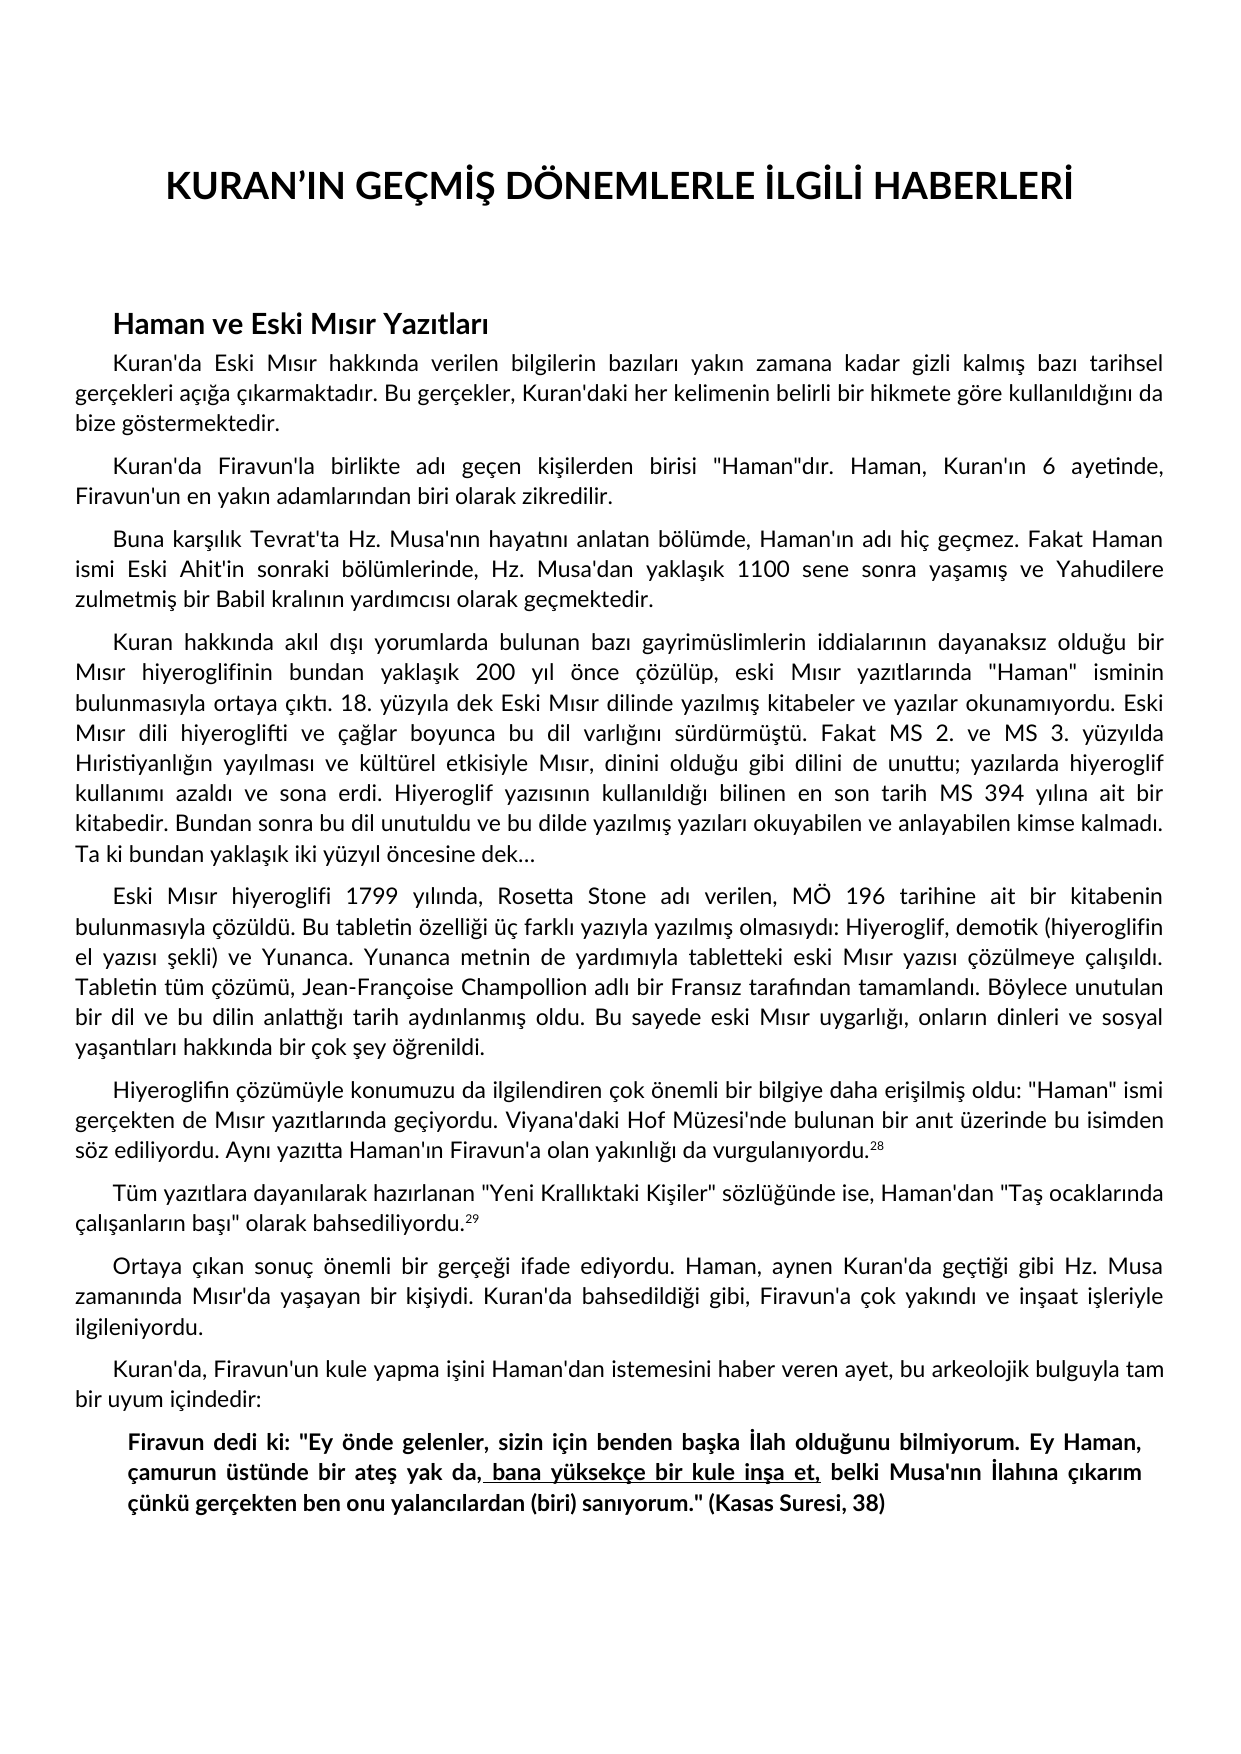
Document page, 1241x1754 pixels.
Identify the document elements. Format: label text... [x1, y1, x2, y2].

text Ortaya çıkan sonuç önemli bir gerçeği ifade ediyordu. Haman, aynen Kuran'da geçtiği gibi Hz. Musa zamanında Mısır'da yaşayan bir kişiydi. Kuran'da bahsedildiği gibi, Firavun'a çok yakındı ve inşaat işleriyle ilgileniyordu. [75, 1252, 1165, 1340]
subtitle Haman ve Eski Mısır Yazıtları [112, 305, 1165, 340]
text Kuran'da Firavun'la birlikte adı geçen kişilerden birisi "Haman"dır. Haman, Kuran'ın 6 ayetinde, Firavun'un en yakın adamlarından biri olarak zikredilir. [75, 452, 1165, 509]
text Firavun dedi ki: "Ey önde gelenler, sizin için benden başka İlah olduğunu bilmiyorum. Ey Haman, çamurun üstünde bir ateş yak da, bana yüksekçe bir kule inşa et, belki Musa'nın İlahına çıkarım çünkü gerçekten ben onu yalancılardan (biri) sanıyorum." (Kasas Suresi, 38) [127, 1428, 1143, 1516]
text Kuran hakkında akıl dışı yorumlarda bulunan bazı gayrimüslimlerin iddialarının dayanaksız olduğu bir Mısır hiyeroglifinin bundan yaklaşık 200 yıl önce çözülüp, eski Mısır yazıtlarında "Haman" isminin bulunmasıyla ortaya çıktı. 18. yüzyıla dek Eski Mısır dilinde yazılmış kitabeler ve yazılar okunamıyordu. Eski Mısır dili hiyeroglifti ve çağlar boyunca bu dil varlığını sürdürmüştü. Fakat MS 2. ve MS 3. yüzyılda Hıristiyanlığın yayılması ve kültürel etkisiyle Mısır, dinini olduğu gibi dilini de unuttu; yazılarda hiyeroglif kullanımı azaldı ve sona erdi. Hiyeroglif yazısının kullanıldığı bilinen en son tarih MS 394 yılına ait bir kitabedir. Bundan sonra bu dil unutuldu ve bu dilde yazılmış yazıları okuyabilen ve anlayabilen kimse kalmadı. Ta ki bundan yaklaşık iki yüzyıl öncesine dek… [75, 628, 1165, 867]
subtitle KURAN’IN GEÇMİŞ DÖNEMLERLE İLGİLİ HABERLERİ [75, 162, 1165, 207]
text Eski Mısır hiyeroglifi 1799 yılında, Rosetta Stone adı verilen, MÖ 196 tarihine ait bir kitabenin bulunmasıyla çözüldü. Bu tabletin özelliği üç farklı yazıyla yazılmış olmasıydı: Hiyeroglif, demotik (hiyeroglifin el yazısı şekli) ve Yunanca. Yunanca metnin de yardımıyla tabletteki eski Mısır yazısı çözülmeye çalışıldı. Tabletin tüm çözümü, Jean-Françoise Champollion adlı bir Fransız tarafından tamamlandı. Böylece unutulan bir dil ve bu dilin anlattığı tarih aydınlanmış oldu. Bu sayede eski Mısır uygarlığı, onların dinleri ve sosyal yaşantıları hakkında bir çok şey öğrenildi. [75, 882, 1165, 1061]
text Buna karşılık Tevrat'ta Hz. Musa'nın hayatını anlatan bölümde, Haman'ın adı hiç geçmez. Fakat Haman ismi Eski Ahit'in sonraki bölümlerinde, Hz. Musa'dan yaklaşık 1100 sene sonra yaşamış ve Yahudilere zulmetmiş bir Babil kralının yardımcısı olarak geçmektedir. [75, 525, 1165, 613]
text Hiyeroglifin çözümüyle konumuzu da ilgilendiren çok önemli bir bilgiye daha erişilmiş oldu: "Haman" ismi gerçekten de Mısır yazıtlarında geçiyordu. Viyana'daki Hof Müzesi'nde bulunan bir anıt üzerinde bu isimden söz ediliyordu. Aynı yazıtta Haman'ın Firavun'a olan yakınlığı da vurgulanıyordu.28 [75, 1076, 1165, 1164]
text Kuran'da Eski Mısır hakkında verilen bilgilerin bazıları yakın zamana kadar gizli kalmış bazı tarihsel gerçekleri açığa çıkarmaktadır. Bu gerçekler, Kuran'daki her kelimenin belirli bir hikmete göre kullanıldığını da bize göstermektedir. [75, 349, 1165, 437]
text Kuran'da, Firavun'un kule yapma işini Haman'dan istemesini haber veren ayet, bu arkeolojik bulguyla tam bir uyum içindedir: [75, 1355, 1165, 1413]
text Tüm yazıtlara dayanılarak hazırlanan "Yeni Krallıktaki Kişiler" sözlüğünde ise, Haman'dan "Taş ocaklarında çalışanların başı" olarak bahsediliyordu.29 [75, 1179, 1165, 1237]
